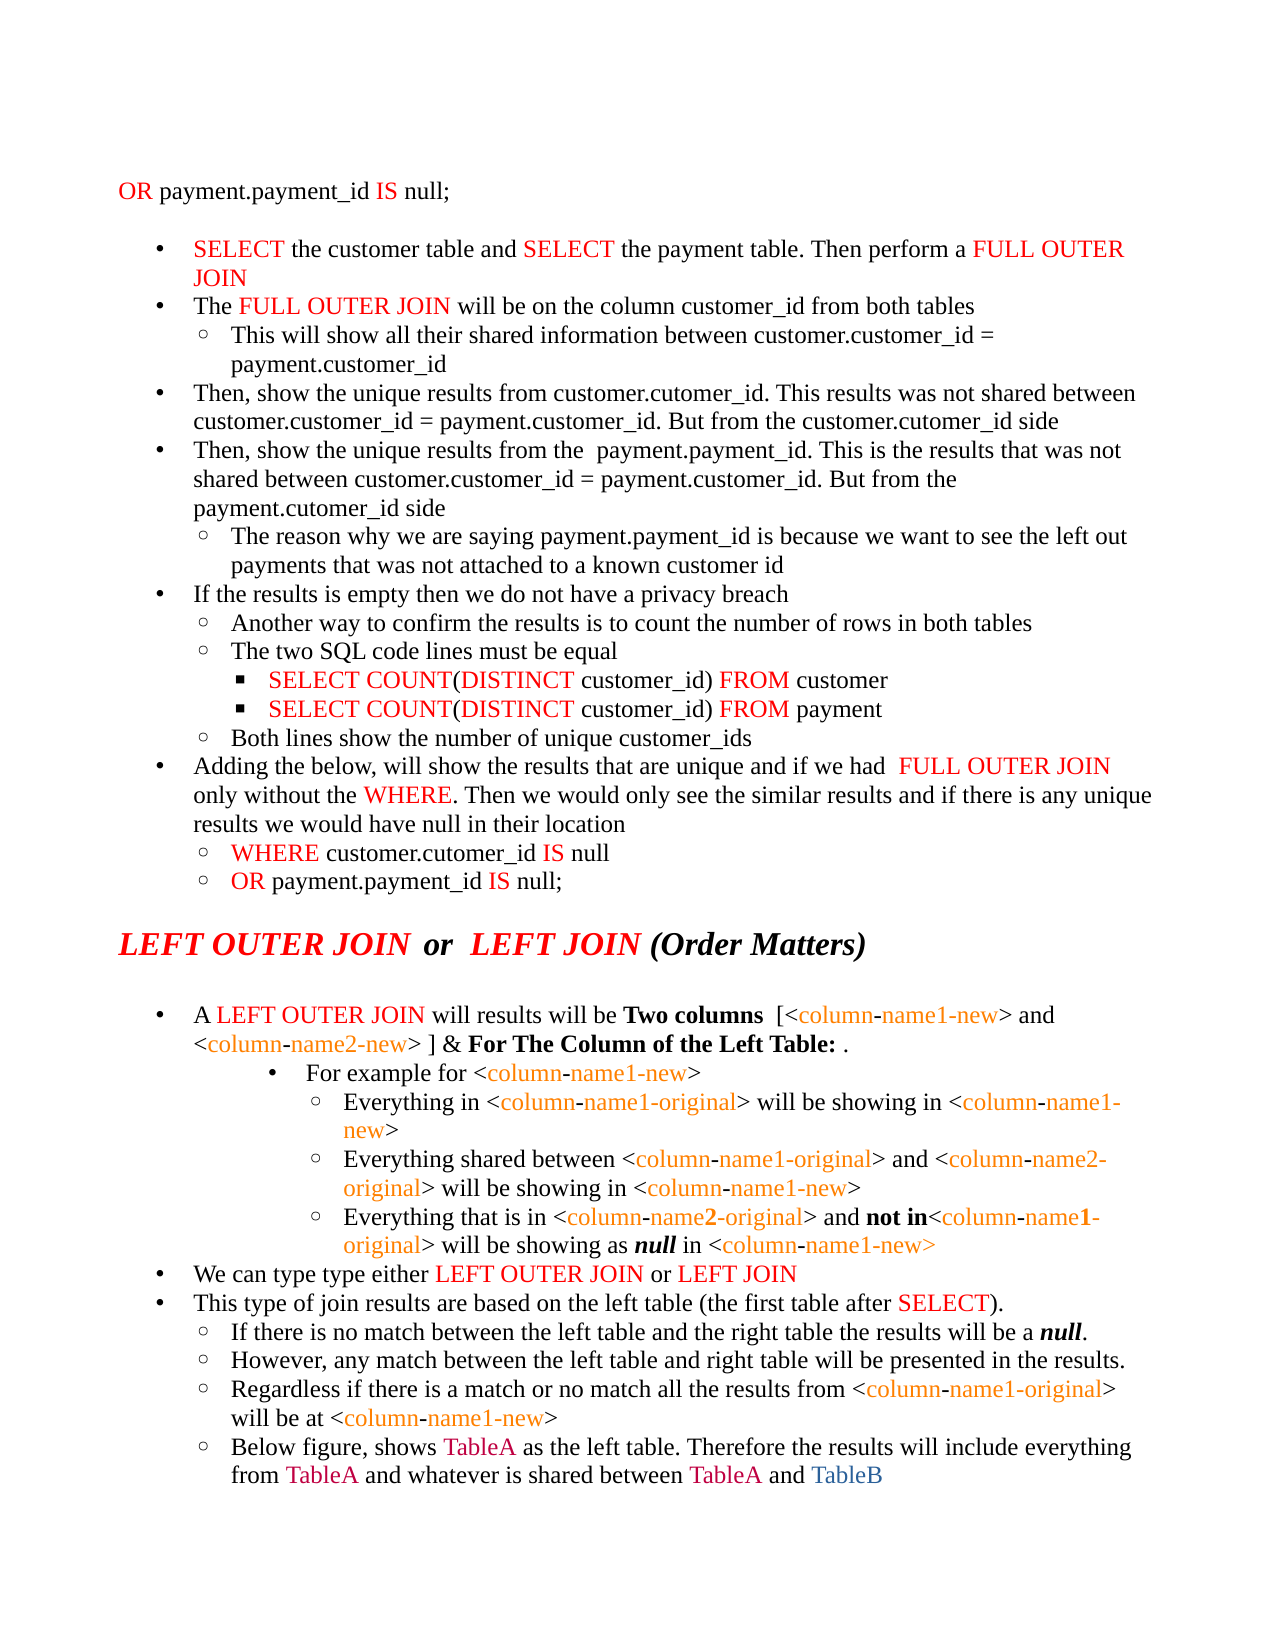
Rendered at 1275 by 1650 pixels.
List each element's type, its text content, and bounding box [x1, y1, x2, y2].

list Another way to confirm the results is to count the number of rows in both tables [193, 608, 1157, 636]
list If the results is empty then we do not have a privacy breach [156, 579, 1157, 608]
list Adding the below, will show the results that are unique and if we had FULL OUTER JOIN only without the WHERE. Then we would only see the similar results and if there is any unique results we would have null in their location [156, 751, 1157, 838]
list A LEFT OUTER JOIN will results will be Two columns [<column-name1-new> and <column-name2-new> ] & For The Column of the Left Table: . [156, 1001, 1157, 1058]
list However, any match between the left table and right table will be presented in the results. [193, 1346, 1157, 1374]
text OR payment.payment_id IS null; [118, 176, 1157, 205]
list We can type type either LEFT OUTER JOIN or LEFT JOIN [156, 1259, 1157, 1288]
list This type of join results are based on the left table (the first table after SELECT). [156, 1288, 1157, 1317]
list If there is no match between the left table and the right table the results will be a null. [193, 1317, 1157, 1346]
list Everything that is in <column-name2-original> and not in<column-name1-original> will be showing as null in <column-name1-new> [306, 1202, 1157, 1259]
list SELECT COUNT(DISTINCT customer_id) FROM customer [231, 665, 1157, 694]
list WHERE customer.cutomer_id IS null [193, 838, 1157, 866]
text LEFT OUTER JOIN or LEFT JOIN (Order Matters) [118, 924, 1157, 962]
list Below figure, shows TableA as the left table. Therefore the results will include everything from TableA and whatever is shared between TableA and TableB [193, 1432, 1157, 1489]
list The two SQL code lines must be equal [193, 636, 1157, 665]
list The FULL OUTER JOIN will be on the column customer_id from both tables [156, 291, 1157, 320]
list Everything shared between <column-name1-original> and <column-name2-original> will be showing in <column-name1-new> [306, 1144, 1157, 1202]
list The reason why we are saying payment.payment_id is because we want to see the left out payments that was not attached to a known customer id [193, 521, 1157, 579]
list Regardless if there is a match or no match all the results from <column-name1-original> will be at <column-name1-new> [193, 1374, 1157, 1432]
list Both lines show the number of unique customer_ids [193, 723, 1157, 751]
list Everything in <column-name1-original> will be showing in <column-name1-new> [306, 1087, 1157, 1144]
list For example for <column-name1-new> [268, 1058, 1157, 1087]
list SELECT COUNT(DISTINCT customer_id) FROM payment [231, 694, 1157, 723]
list Then, show the unique results from the payment.payment_id. This is the results that was not shared between customer.customer_id = payment.customer_id. But from the payment.cutomer_id side [156, 435, 1157, 521]
list This will show all their shared information between customer.customer_id = payment.customer_id [193, 320, 1157, 378]
list Then, show the unique results from customer.cutomer_id. This results was not shared between customer.customer_id = payment.customer_id. But from the customer.cutomer_id side [156, 378, 1157, 435]
list OR payment.payment_id IS null; [193, 866, 1157, 895]
list SELECT the customer table and SELECT the payment table. Then perform a FULL OUTER JOIN [156, 234, 1157, 291]
